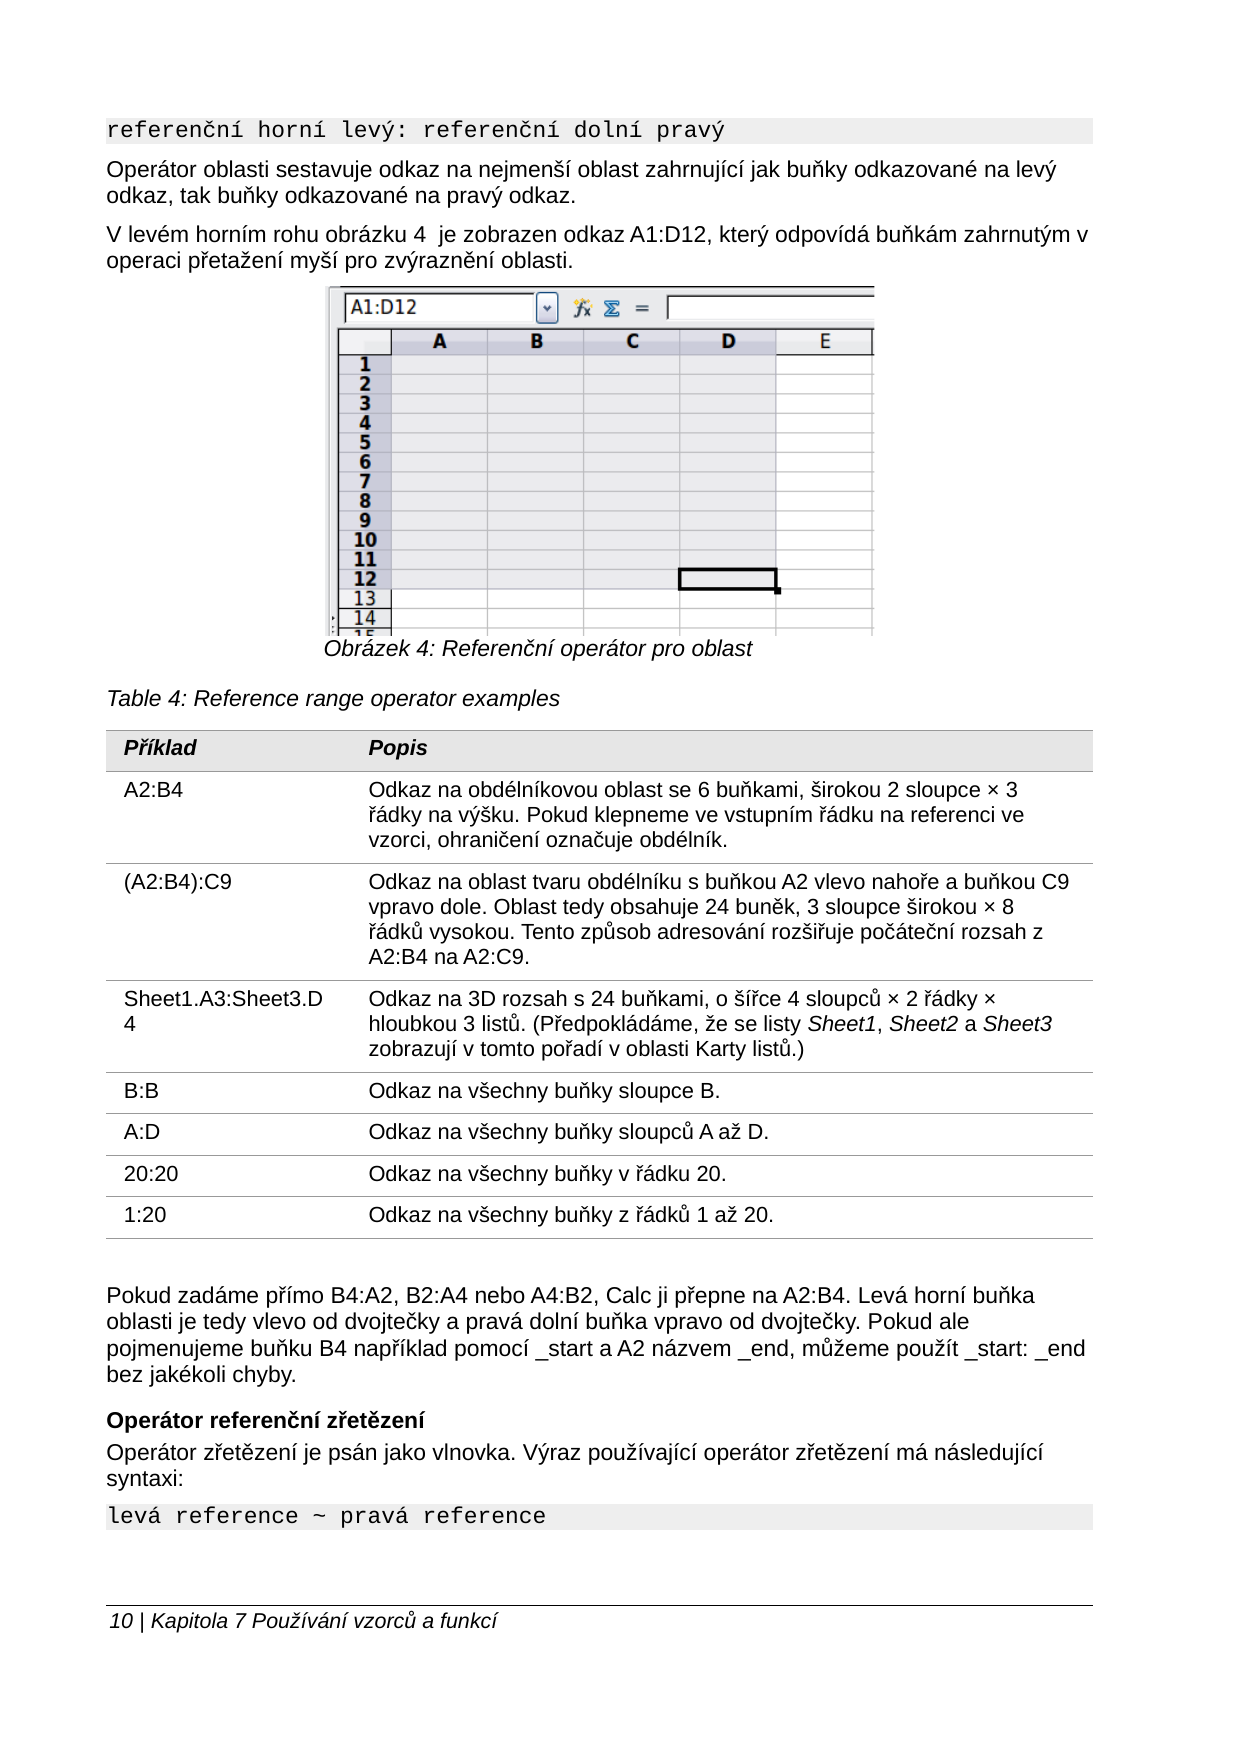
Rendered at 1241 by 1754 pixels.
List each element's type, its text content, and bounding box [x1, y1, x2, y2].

table_cell (A2:B4):C9 [106, 864, 351, 980]
table_cell 20:20 [106, 1156, 351, 1196]
table_cell 1:20 [106, 1197, 351, 1238]
table_cell A2:B4 [106, 772, 351, 863]
text Table 4: Reference range operator examples [106, 685, 1093, 712]
subtitle Operátor referenční zřetězení [106, 1407, 1093, 1433]
picture [324, 286, 875, 636]
text Pokud zadáme přímo B4:A2, B2:A4 nebo A4:B2, Calc ji přepne na A2:B4. Levá horní buňka oblasti je tedy vlevo od dvojtečky a pravá dolní buňka vpravo od dvojtečky. Pokud ale pojmenujeme buňku B4 například pomocí _start a A2 názvem _end, můžeme použít _start: _end bez jakékoli chyby. [106, 1282, 1093, 1387]
text V levém horním rohu obrázku 4 je zobrazen odkaz A1:D12, který odpovídá buňkám zahrnutým v operaci přetažení myší pro zvýraznění oblasti. [106, 221, 1093, 274]
text levá reference ~ pravá reference [546, 1504, 1093, 1530]
table_cell Odkaz na všechny buňky sloupce B. [351, 1073, 1093, 1113]
table_cell Odkaz na oblast tvaru obdélníku s buňkou A2 vlevo nahoře a buňkou C9 vpravo dole. Oblast tedy obsahuje 24 buněk, 3 sloupce širokou × 8 řádků vysokou. Tento způsob adresování rozšiřuje počáteční rozsah z A2:B4 na A2:C9. [351, 864, 1093, 980]
table_cell A:D [106, 1114, 351, 1155]
table_cell Sheet1.A3:Sheet3.D4 [106, 981, 351, 1072]
text referenční horní levý: referenční dolní pravý [725, 118, 1093, 144]
text Operátor oblasti sestavuje odkaz na nejmenší oblast zahrnující jak buňky odkazované na levý odkaz, tak buňky odkazované na pravý odkaz. [106, 156, 1093, 208]
table_cell Odkaz na všechny buňky z řádků 1 až 20. [351, 1197, 1093, 1238]
table_header Příklad [106, 731, 351, 771]
table_cell Odkaz na všechny buňky v řádku 20. [351, 1156, 1093, 1196]
table_cell B:B [106, 1073, 351, 1113]
table_cell Odkaz na všechny buňky sloupců A až D. [351, 1114, 1093, 1155]
table_cell Odkaz na obdélníkovou oblast se 6 buňkami, širokou 2 sloupce × 3 řádky na výšku. Pokud klepneme ve vstupním řádku na referenci ve vzorci, ohraničení označuje obdélník. [351, 772, 1093, 863]
table_header Popis [351, 731, 1093, 771]
table_cell Odkaz na 3D rozsah s 24 buňkami, o šířce 4 sloupců × 2 řádky × hloubkou 3 listů. (Předpokládáme, že se listy Sheet1, Sheet2 a Sheet3 zobrazují v tomto pořadí v oblasti Karty listů.) [351, 981, 1093, 1072]
text Operátor zřetězení je psán jako vlnovka. Výraz používající operátor zřetězení má následující syntaxi: [106, 1439, 1093, 1492]
text Obrázek 4: Referenční operátor pro oblast [323, 286, 876, 661]
